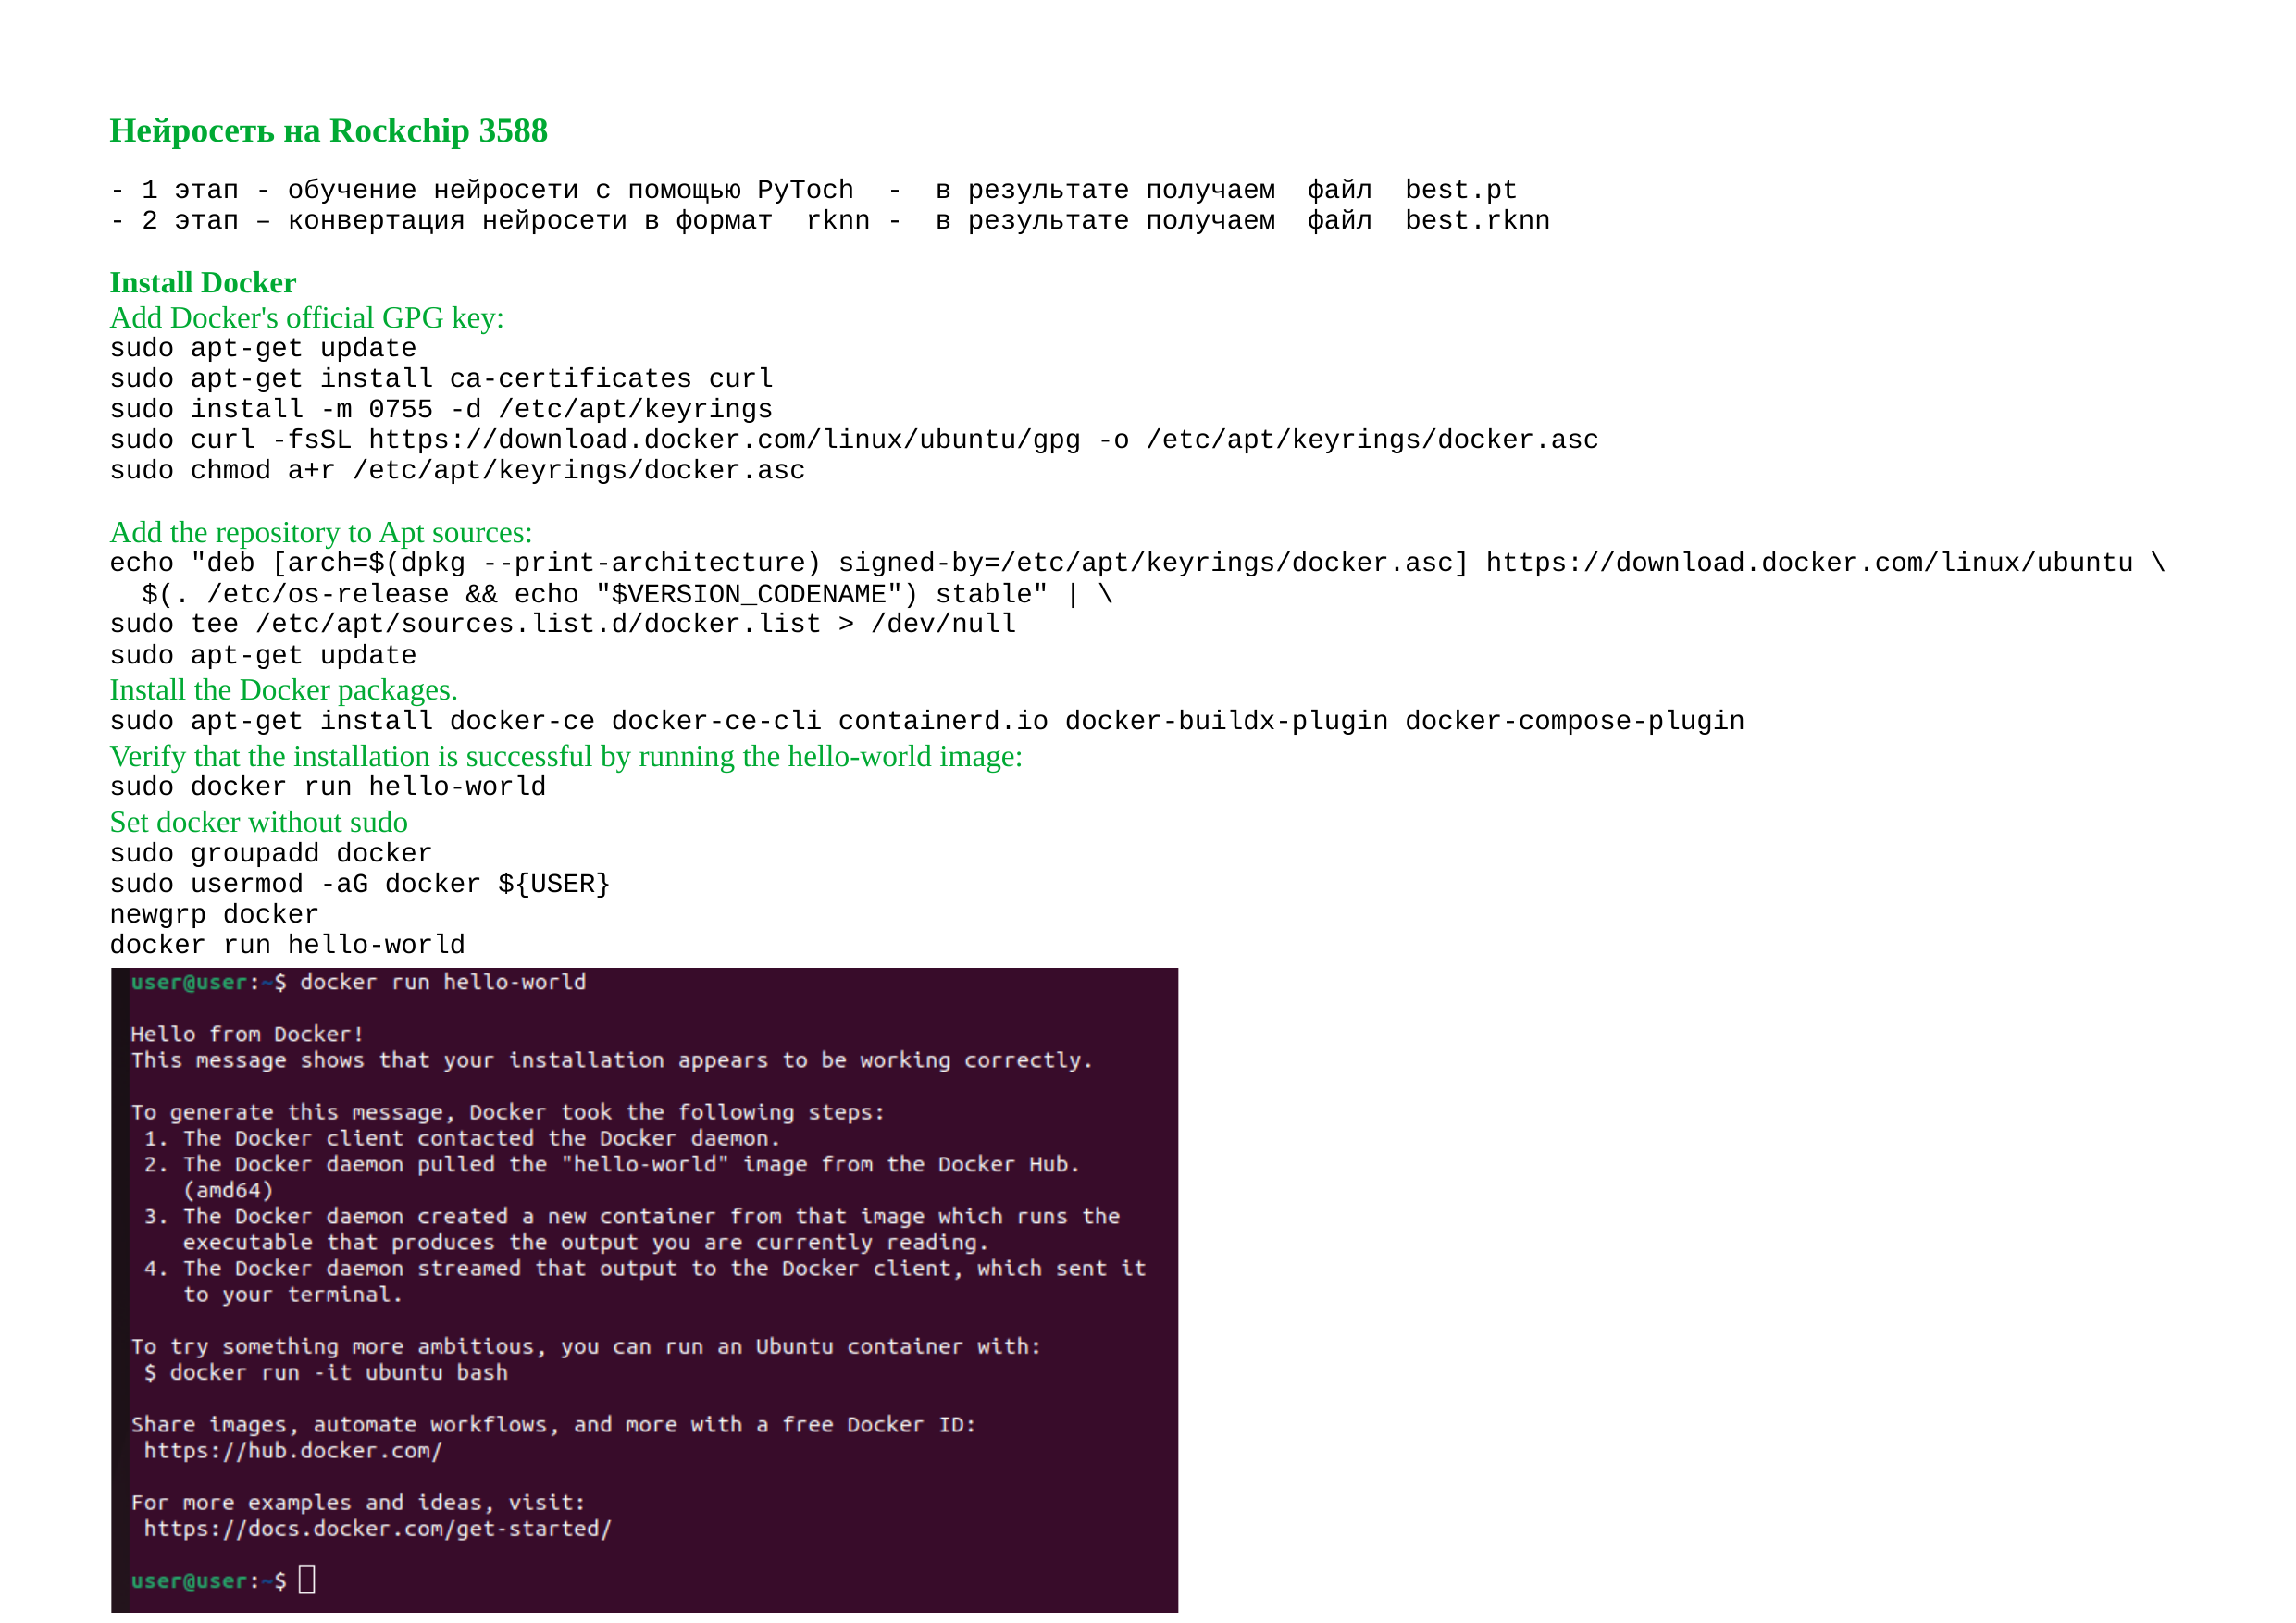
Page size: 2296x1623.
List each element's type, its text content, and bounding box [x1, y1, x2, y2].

text echo "deb [arch=$(dpkg --print-architecture) signed-by=/etc/apt/keyrings/docker.asc] https://download.docker.com/linux/ubuntu \ [109, 550, 2186, 580]
text sudo tee /etc/apt/sources.list.d/docker.list > /dev/null [109, 611, 2186, 641]
text Install the Docker packages. [109, 672, 2186, 707]
text Verify that the installation is successful by running the hello-world image: [109, 737, 2186, 773]
text Add the repository to Apt sources: [109, 514, 2186, 550]
text sudo docker run hello-world [109, 773, 2186, 803]
text - 1 этап - обучение нейросети с помощью PyToch - в результате получаем файл best.pt [109, 176, 2186, 206]
text - 2 этап – конвертация нейросети в формат rknn - в результате получаем файл best.rknn [109, 206, 2186, 237]
text sudo groupadd docker [109, 839, 2186, 870]
text sudo apt-get update [109, 641, 2186, 672]
text sudo apt-get install docker-ce docker-ce-cli containerd.io docker-buildx-plugin docker-compose-plugin [109, 707, 2186, 737]
text sudo usermod -aG docker ${USER} [109, 870, 2186, 900]
text Add Docker's official GPG key: [109, 299, 2186, 334]
text sudo install -m 0755 -d /etc/apt/keyrings [109, 395, 2186, 427]
text sudo apt-get update [109, 334, 2186, 365]
text $(. /etc/os-release && echo "$VERSION_CODENAME") stable" | \ [109, 580, 2186, 611]
text Set docker without sudo [109, 803, 2186, 839]
text Нейросеть на Rockchip 3588 [109, 109, 2186, 149]
text Install Docker [109, 264, 2186, 299]
text sudo curl -fsSL https://download.docker.com/linux/ubuntu/gpg -o /etc/apt/keyrings/docker.asc [109, 427, 2186, 456]
text sudo apt-get install ca-certificates curl [109, 365, 2186, 395]
picture [111, 968, 1179, 1613]
text newgrp docker [109, 900, 2186, 931]
text docker run hello-world [109, 931, 2186, 961]
text sudo chmod a+r /etc/apt/keyrings/docker.asc [109, 456, 2186, 488]
